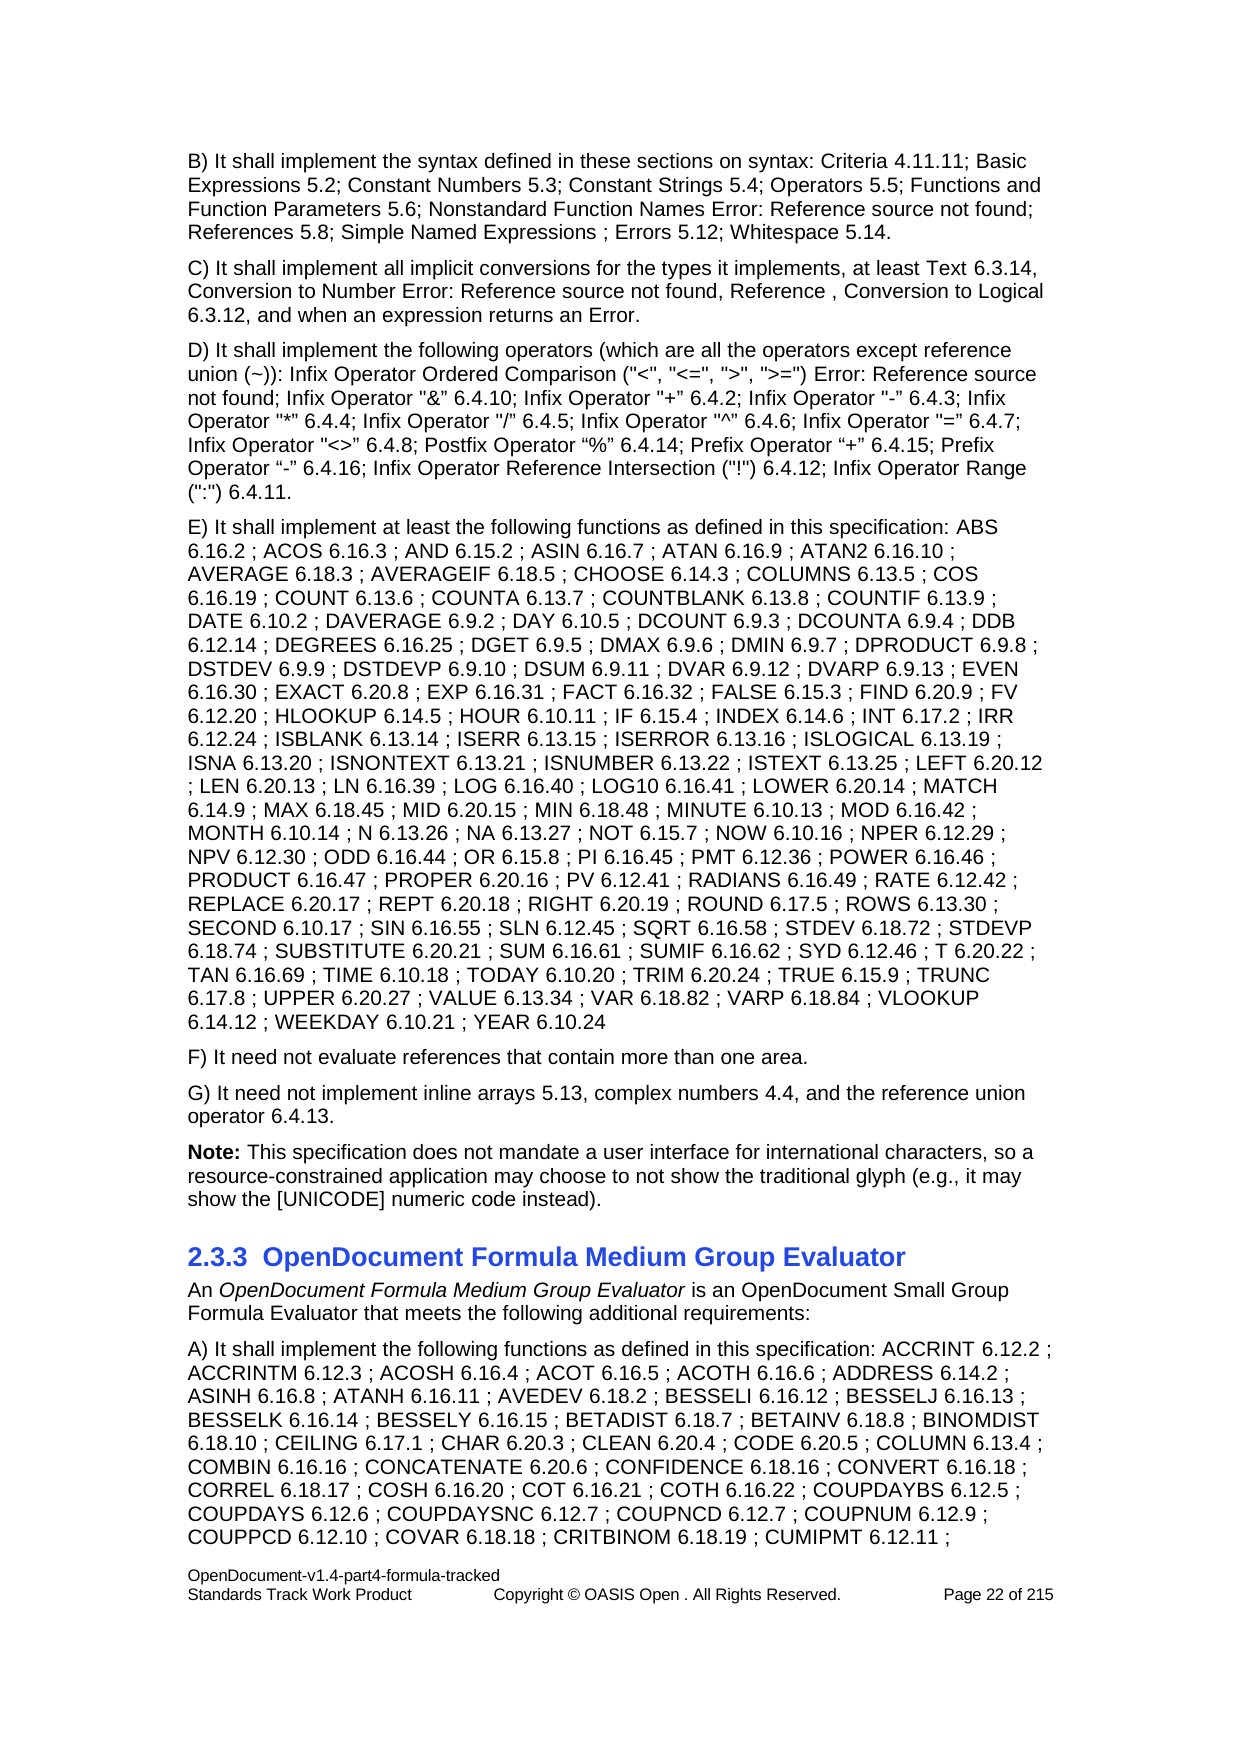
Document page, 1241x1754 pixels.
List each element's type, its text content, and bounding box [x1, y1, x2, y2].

text An OpenDocument Formula Medium Group Evaluator is an OpenDocument Small Group Formula Evaluator that meets the following additional requirements: [187, 1278, 1053, 1325]
list It shall implement the following operators (which are all the operators except reference union (~)): Infix Operator Ordered Comparison ("<", "<=", ">", ">=") Error: Reference source not found; Infix Operator "&” 6.4.10; Infix Operator "+” 6.4.2; Infix Operator "-” 6.4.3; Infix Operator "*” 6.4.4; Infix Operator "/” 6.4.5; Infix Operator "^” 6.4.6; Infix Operator "=” 6.4.7; Infix Operator "<>” 6.4.8; Postfix Operator “%” 6.4.14; Prefix Operator “+” 6.4.15; Prefix Operator “-” 6.4.16; Infix Operator Reference Intersection ("!") 6.4.12; Infix Operator Range (":") 6.4.11. [187, 339, 1053, 504]
list It shall implement the syntax defined in these sections on syntax: Criteria 4.11.11; Basic Expressions 5.2; Constant Numbers 5.3; Constant Strings 5.4; Operators 5.5; Functions and Function Parameters 5.6; Nonstandard Function Names Error: Reference source not found; References 5.8; Simple Named Expressions ; Errors 5.12; Whitespace 5.14. [187, 150, 1053, 244]
text Note: This specification does not mandate a user interface for international characters, so a resource-constrained application may choose to not show the traditional glyph (e.g., it may show the [UNICODE] numeric code instead). [187, 1141, 1053, 1211]
list It need not implement inline arrays 5.13, complex numbers 4.4, and the reference union operator 6.4.13. [187, 1081, 1053, 1128]
subtitle OpenDocument Formula Medium Group Evaluator [187, 1242, 1053, 1272]
list It shall implement all implicit conversions for the types it implements, at least Text 6.3.14, Conversion to Number Error: Reference source not found, Reference , Conversion to Logical 6.3.12, and when an expression returns an Error. [187, 256, 1053, 327]
list It shall implement at least the following functions as defined in this specification: ABS 6.16.2 ; ACOS 6.16.3 ; AND 6.15.2 ; ASIN 6.16.7 ; ATAN 6.16.9 ; ATAN2 6.16.10 ; AVERAGE 6.18.3 ; AVERAGEIF 6.18.5 ; CHOOSE 6.14.3 ; COLUMNS 6.13.5 ; COS 6.16.19 ; COUNT 6.13.6 ; COUNTA 6.13.7 ; COUNTBLANK 6.13.8 ; COUNTIF 6.13.9 ; DATE 6.10.2 ; DAVERAGE 6.9.2 ; DAY 6.10.5 ; DCOUNT 6.9.3 ; DCOUNTA 6.9.4 ; DDB 6.12.14 ; DEGREES 6.16.25 ; DGET 6.9.5 ; DMAX 6.9.6 ; DMIN 6.9.7 ; DPRODUCT 6.9.8 ; DSTDEV 6.9.9 ; DSTDEVP 6.9.10 ; DSUM 6.9.11 ; DVAR 6.9.12 ; DVARP 6.9.13 ; EVEN 6.16.30 ; EXACT 6.20.8 ; EXP 6.16.31 ; FACT 6.16.32 ; FALSE 6.15.3 ; FIND 6.20.9 ; FV 6.12.20 ; HLOOKUP 6.14.5 ; HOUR 6.10.11 ; IF 6.15.4 ; INDEX 6.14.6 ; INT 6.17.2 ; IRR 6.12.24 ; ISBLANK 6.13.14 ; ISERR 6.13.15 ; ISERROR 6.13.16 ; ISLOGICAL 6.13.19 ; ISNA 6.13.20 ; ISNONTEXT 6.13.21 ; ISNUMBER 6.13.22 ; ISTEXT 6.13.25 ; LEFT 6.20.12 ; LEN 6.20.13 ; LN 6.16.39 ; LOG 6.16.40 ; LOG10 6.16.41 ; LOWER 6.20.14 ; MATCH 6.14.9 ; MAX 6.18.45 ; MID 6.20.15 ; MIN 6.18.48 ; MINUTE 6.10.13 ; MOD 6.16.42 ; MONTH 6.10.14 ; N 6.13.26 ; NA 6.13.27 ; NOT 6.15.7 ; NOW 6.10.16 ; NPER 6.12.29 ; NPV 6.12.30 ; ODD 6.16.44 ; OR 6.15.8 ; PI 6.16.45 ; PMT 6.12.36 ; POWER 6.16.46 ; PRODUCT 6.16.47 ; PROPER 6.20.16 ; PV 6.12.41 ; RADIANS 6.16.49 ; RATE 6.12.42 ; REPLACE 6.20.17 ; REPT 6.20.18 ; RIGHT 6.20.19 ; ROUND 6.17.5 ; ROWS 6.13.30 ; SECOND 6.10.17 ; SIN 6.16.55 ; SLN 6.12.45 ; SQRT 6.16.58 ; STDEV 6.18.72 ; STDEVP 6.18.74 ; SUBSTITUTE 6.20.21 ; SUM 6.16.61 ; SUMIF 6.16.62 ; SYD 6.12.46 ; T 6.20.22 ; TAN 6.16.69 ; TIME 6.10.18 ; TODAY 6.10.20 ; TRIM 6.20.24 ; TRUE 6.15.9 ; TRUNC 6.17.8 ; UPPER 6.20.27 ; VALUE 6.13.34 ; VAR 6.18.82 ; VARP 6.18.84 ; VLOOKUP 6.14.12 ; WEEKDAY 6.10.21 ; YEAR 6.10.24 [187, 516, 1053, 1034]
list It need not evaluate references that contain more than one area. [187, 1046, 1053, 1069]
list It shall implement the following functions as defined in this specification: ACCRINT 6.12.2 ; ACCRINTM 6.12.3 ; ACOSH 6.16.4 ; ACOT 6.16.5 ; ACOTH 6.16.6 ; ADDRESS 6.14.2 ; ASINH 6.16.8 ; ATANH 6.16.11 ; AVEDEV 6.18.2 ; BESSELI 6.16.12 ; BESSELJ 6.16.13 ; BESSELK 6.16.14 ; BESSELY 6.16.15 ; BETADIST 6.18.7 ; BETAINV 6.18.8 ; BINOMDIST 6.18.10 ; CEILING 6.17.1 ; CHAR 6.20.3 ; CLEAN 6.20.4 ; CODE 6.20.5 ; COLUMN 6.13.4 ; COMBIN 6.16.16 ; CONCATENATE 6.20.6 ; CONFIDENCE 6.18.16 ; CONVERT 6.16.18 ; CORREL 6.18.17 ; COSH 6.16.20 ; COT 6.16.21 ; COTH 6.16.22 ; COUPDAYBS 6.12.5 ; COUPDAYS 6.12.6 ; COUPDAYSNC 6.12.7 ; COUPNCD 6.12.7 ; COUPNUM 6.12.9 ; COUPPCD 6.12.10 ; COVAR 6.18.18 ; CRITBINOM 6.18.19 ; CUMIPMT 6.12.11 ; [187, 1337, 1053, 1549]
